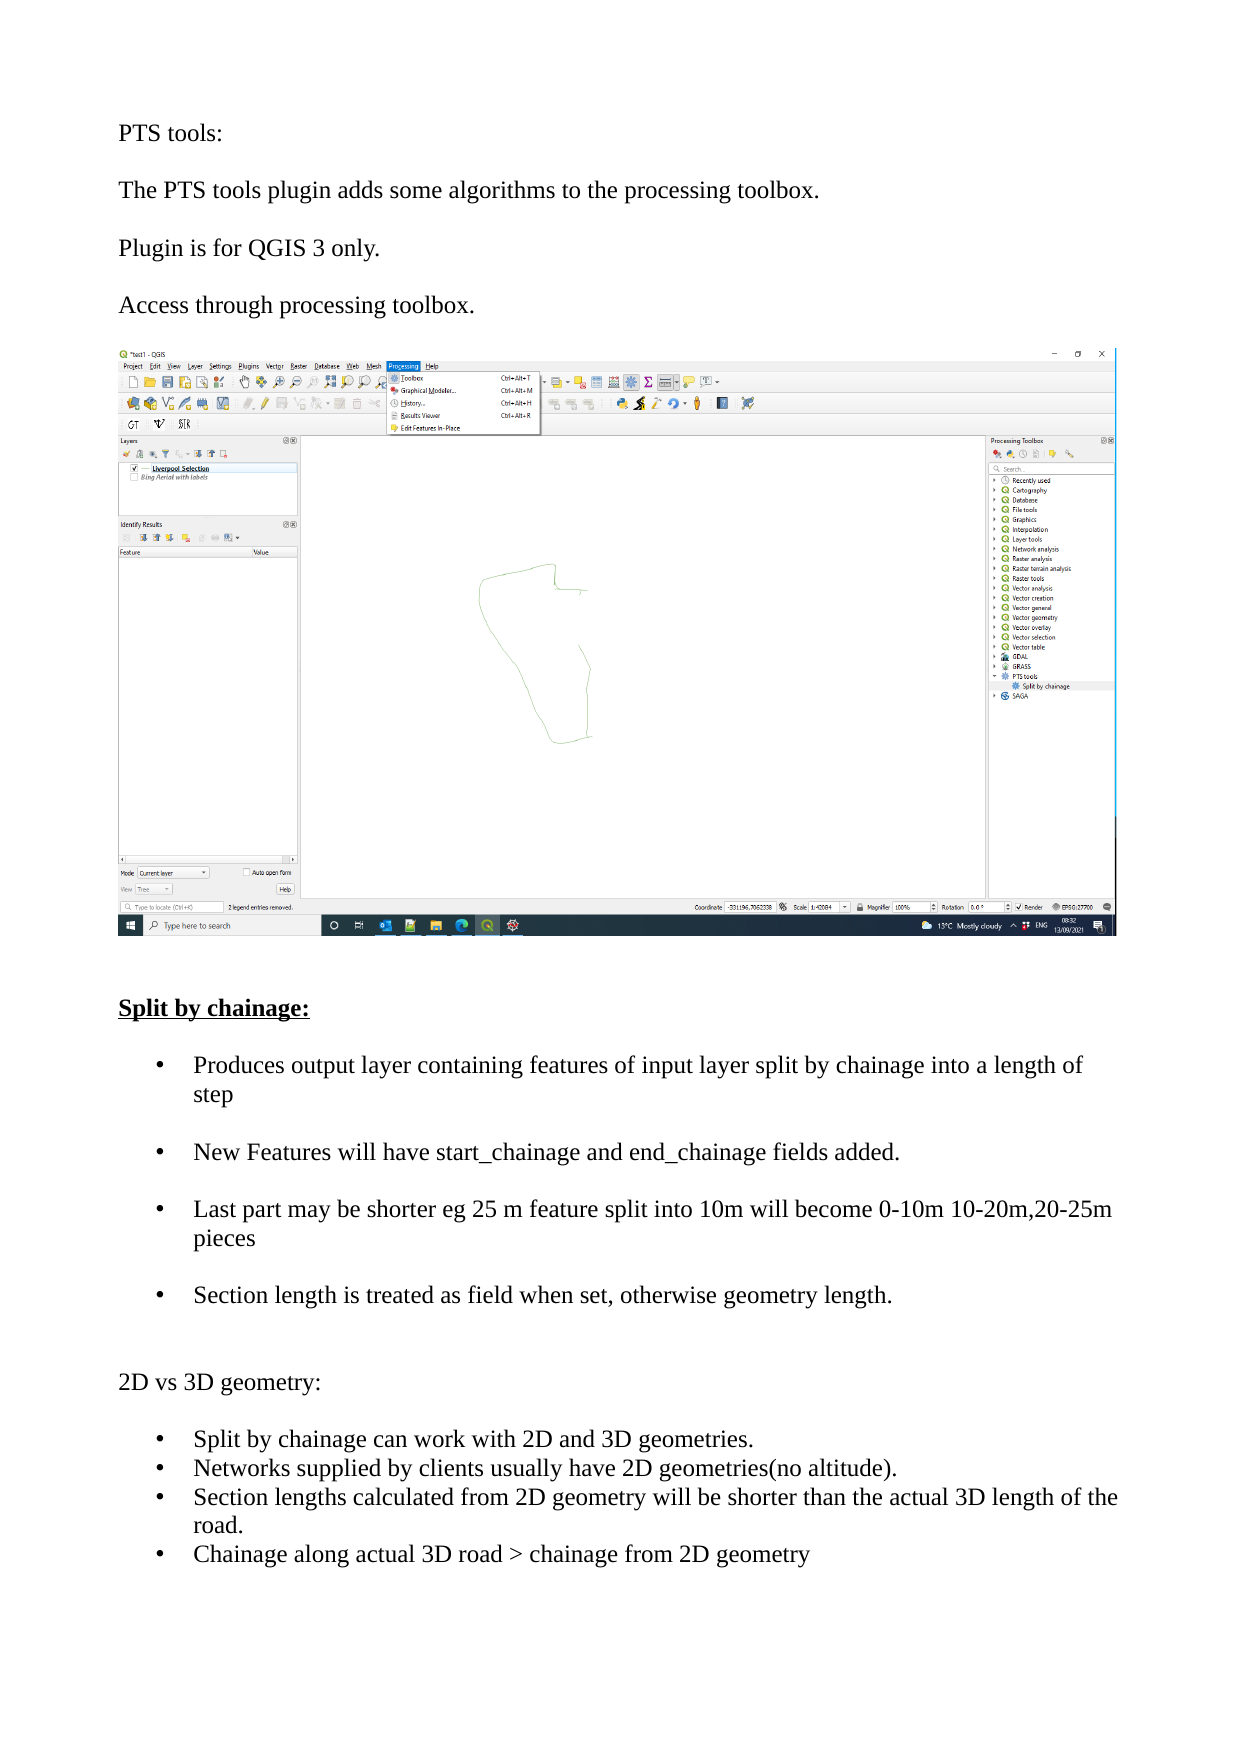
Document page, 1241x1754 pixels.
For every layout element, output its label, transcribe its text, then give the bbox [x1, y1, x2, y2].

text 2D vs 3D geometry: [118, 1367, 1122, 1396]
text The PTS tools plugin adds some algorithms to the processing toolbox. [118, 176, 1122, 204]
list New Features will have start_chainage and end_chainage fields added. [156, 1137, 1122, 1166]
text Plugin is for QGIS 3 only. [118, 233, 1122, 262]
list Section length is treated as field when set, otherwise geometry length. [156, 1281, 1122, 1309]
text Split by chainage: [118, 993, 1122, 1022]
list Networks supplied by clients usually have 2D geometries(no altitude). [156, 1453, 1122, 1482]
list Chainage along actual 3D road > chainage from 2D geometry [156, 1539, 1122, 1568]
text Access through processing toolbox. [118, 291, 1122, 319]
list Last part may be shorter eg 25 m feature split into 10m will become 0-10m 10-20m,20-25m pieces [156, 1194, 1122, 1252]
text PTS tools: [118, 118, 1122, 147]
list Produces output layer containing features of input layer split by chainage into a length of step [156, 1051, 1122, 1108]
list Section lengths calculated from 2D geometry will be shorter than the actual 3D length of the road. [156, 1482, 1122, 1539]
list Split by chainage can work with 2D and 3D geometries. [156, 1424, 1122, 1453]
